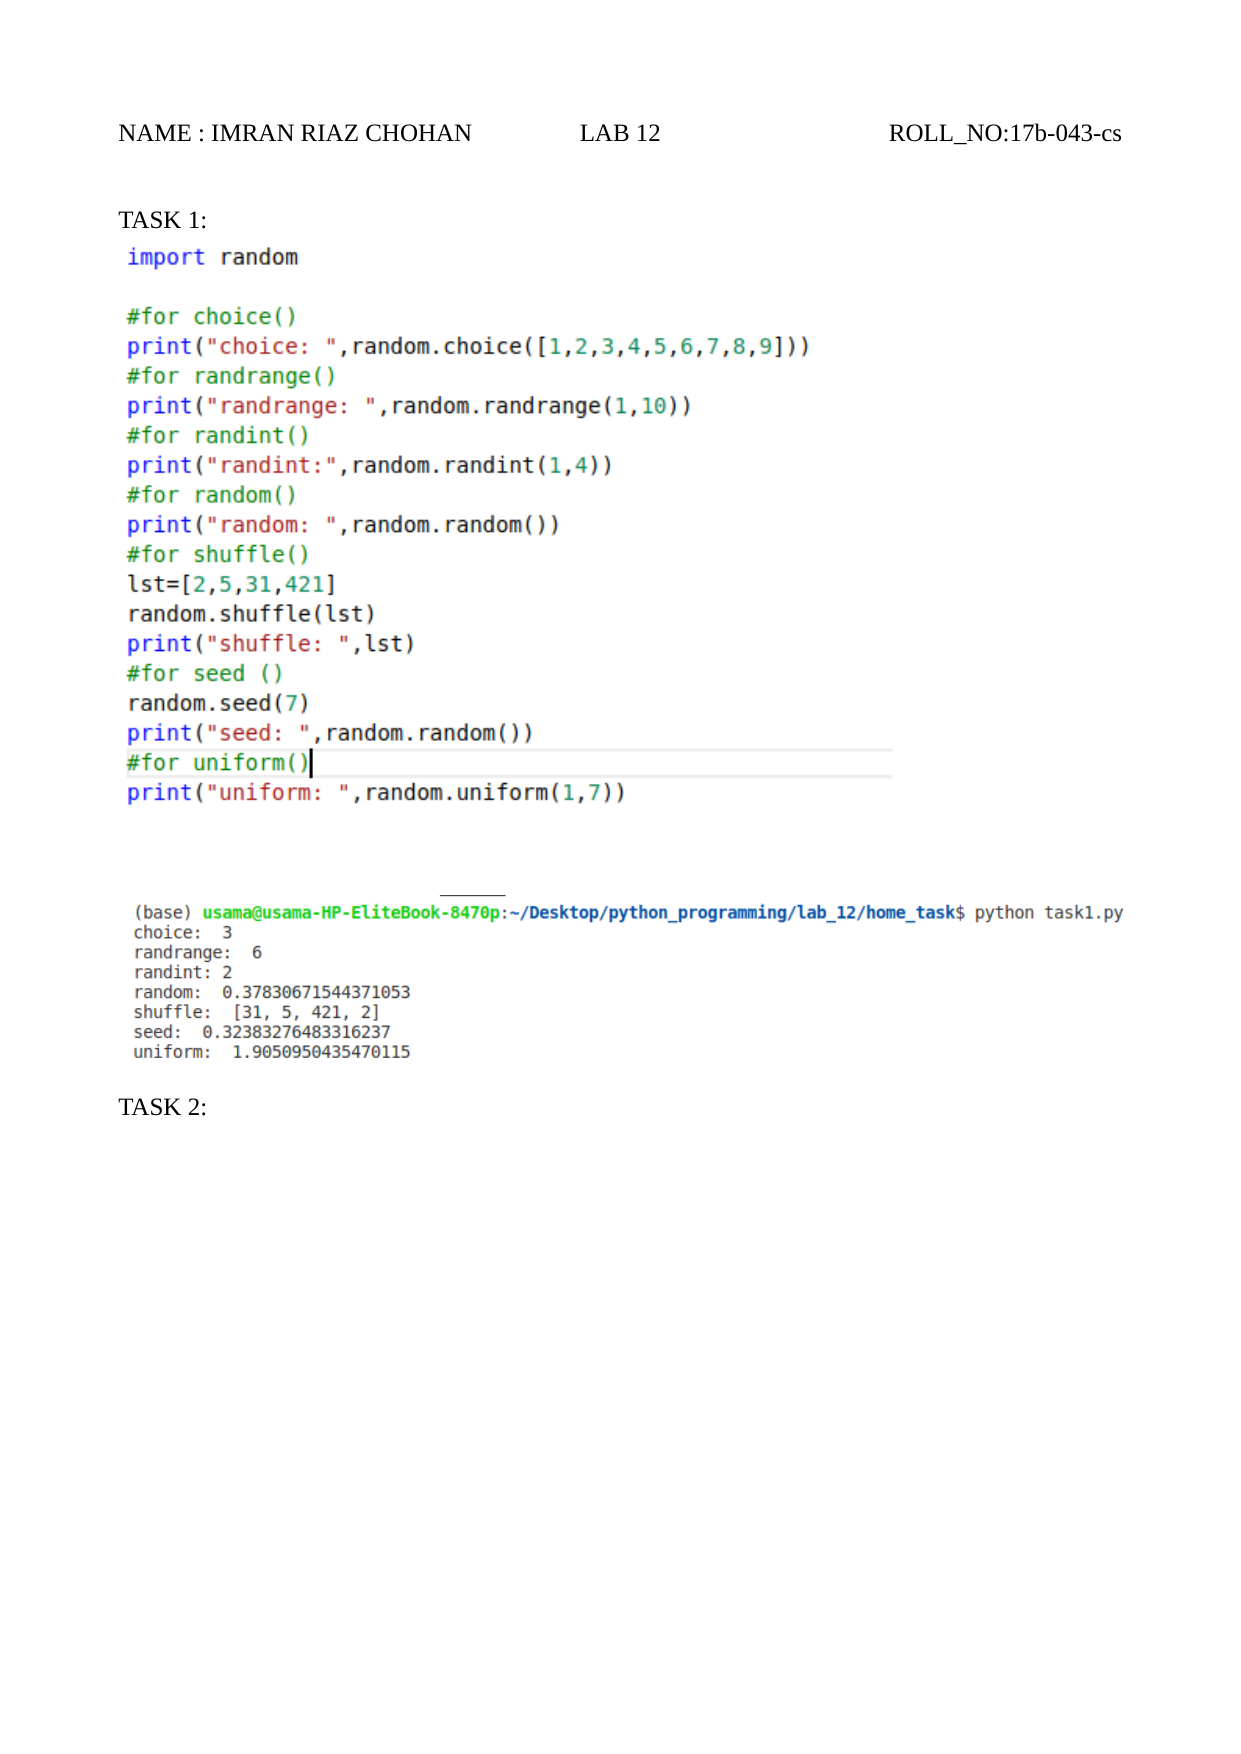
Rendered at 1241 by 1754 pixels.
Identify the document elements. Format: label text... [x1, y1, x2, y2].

picture [122, 895, 1127, 1063]
text TASK 2: [118, 1092, 1122, 1121]
picture [116, 243, 893, 841]
text TASK 1: [118, 205, 1122, 234]
